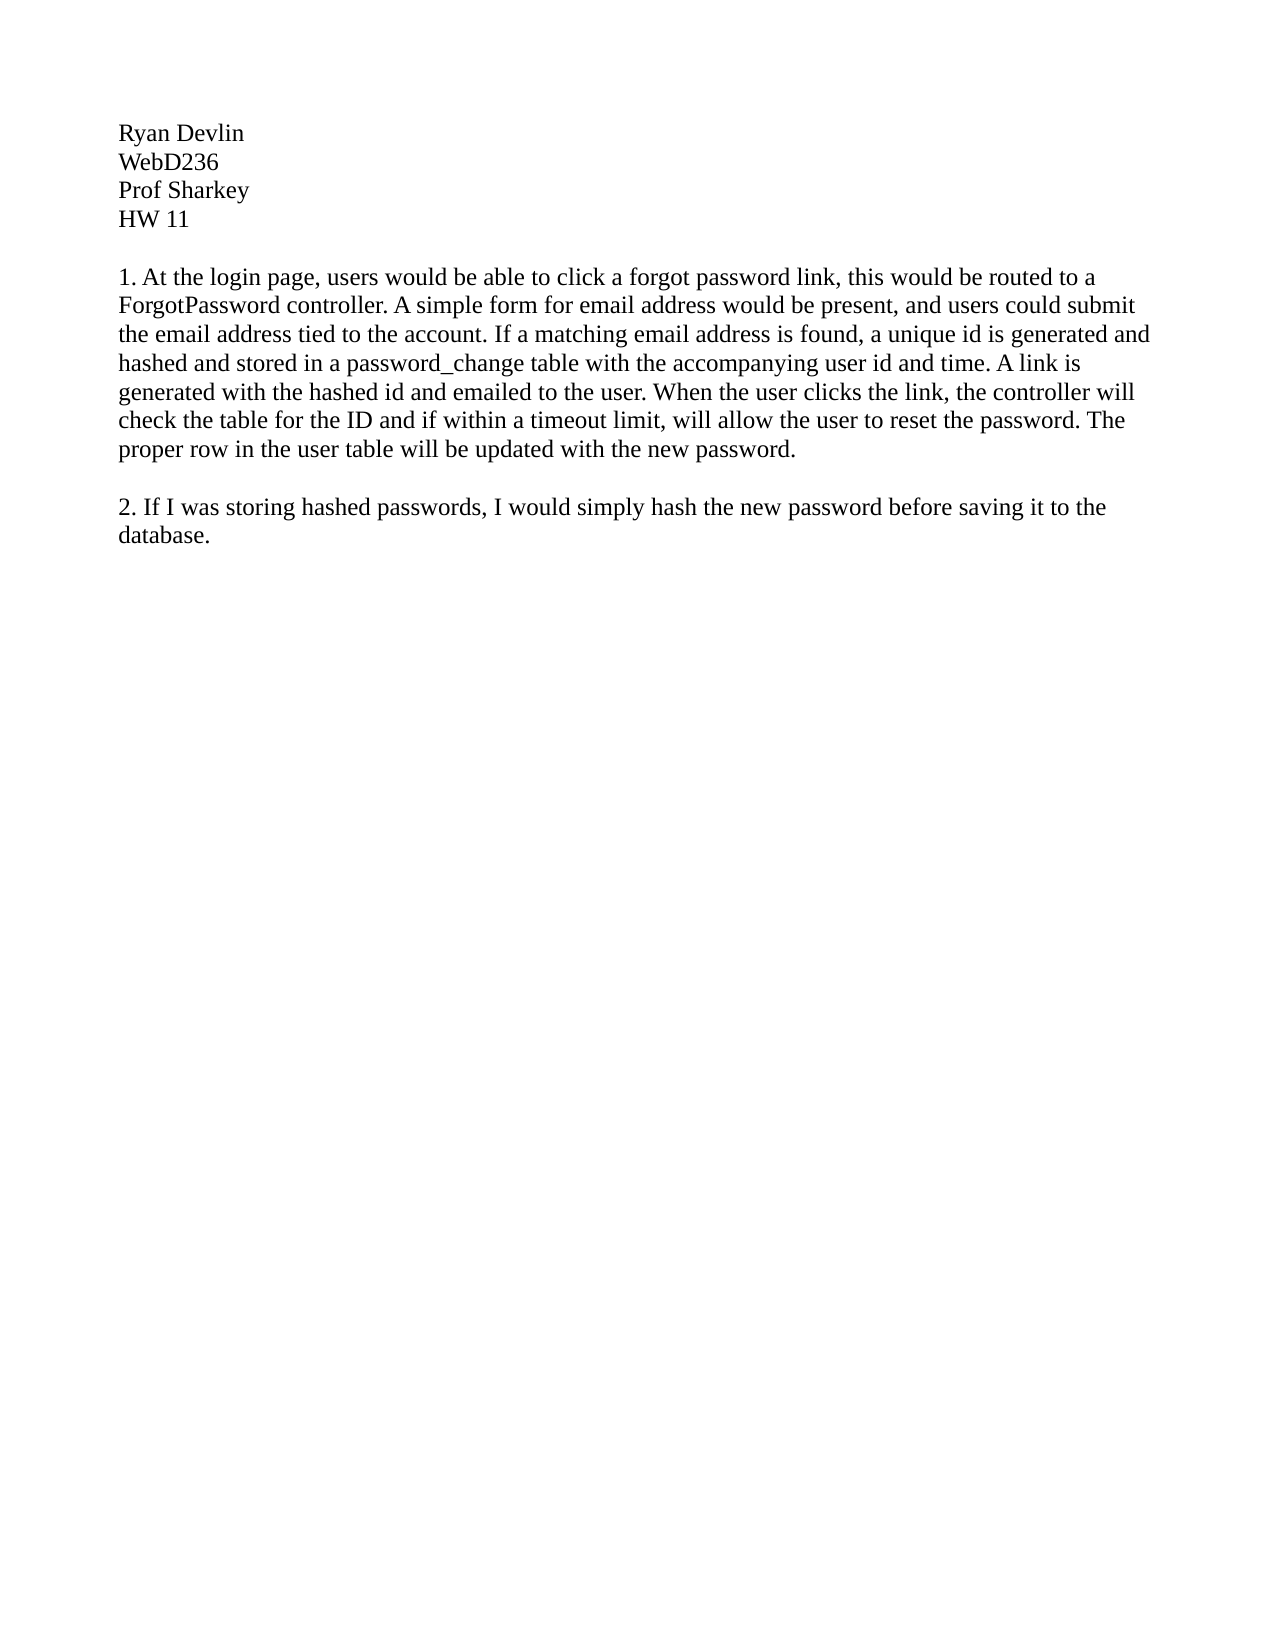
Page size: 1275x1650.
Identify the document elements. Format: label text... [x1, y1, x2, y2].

text Prof Sharkey [118, 176, 1157, 204]
text 2. If I was storing hashed passwords, I would simply hash the new password before saving it to the database. [118, 492, 1157, 549]
text Ryan Devlin [118, 118, 1157, 147]
text 1. At the login page, users would be able to click a forgot password link, this would be routed to a ForgotPassword controller. A simple form for email address would be present, and users could submit the email address tied to the account. If a matching email address is found, a unique id is generated and hashed and stored in a password_change table with the accompanying user id and time. A link is generated with the hashed id and emailed to the user. When the user clicks the link, the controller will check the table for the ID and if within a timeout limit, will allow the user to reset the password. The proper row in the user table will be updated with the new password. [118, 262, 1157, 463]
text WebD236 [118, 147, 1157, 176]
text HW 11 [118, 204, 1157, 233]
